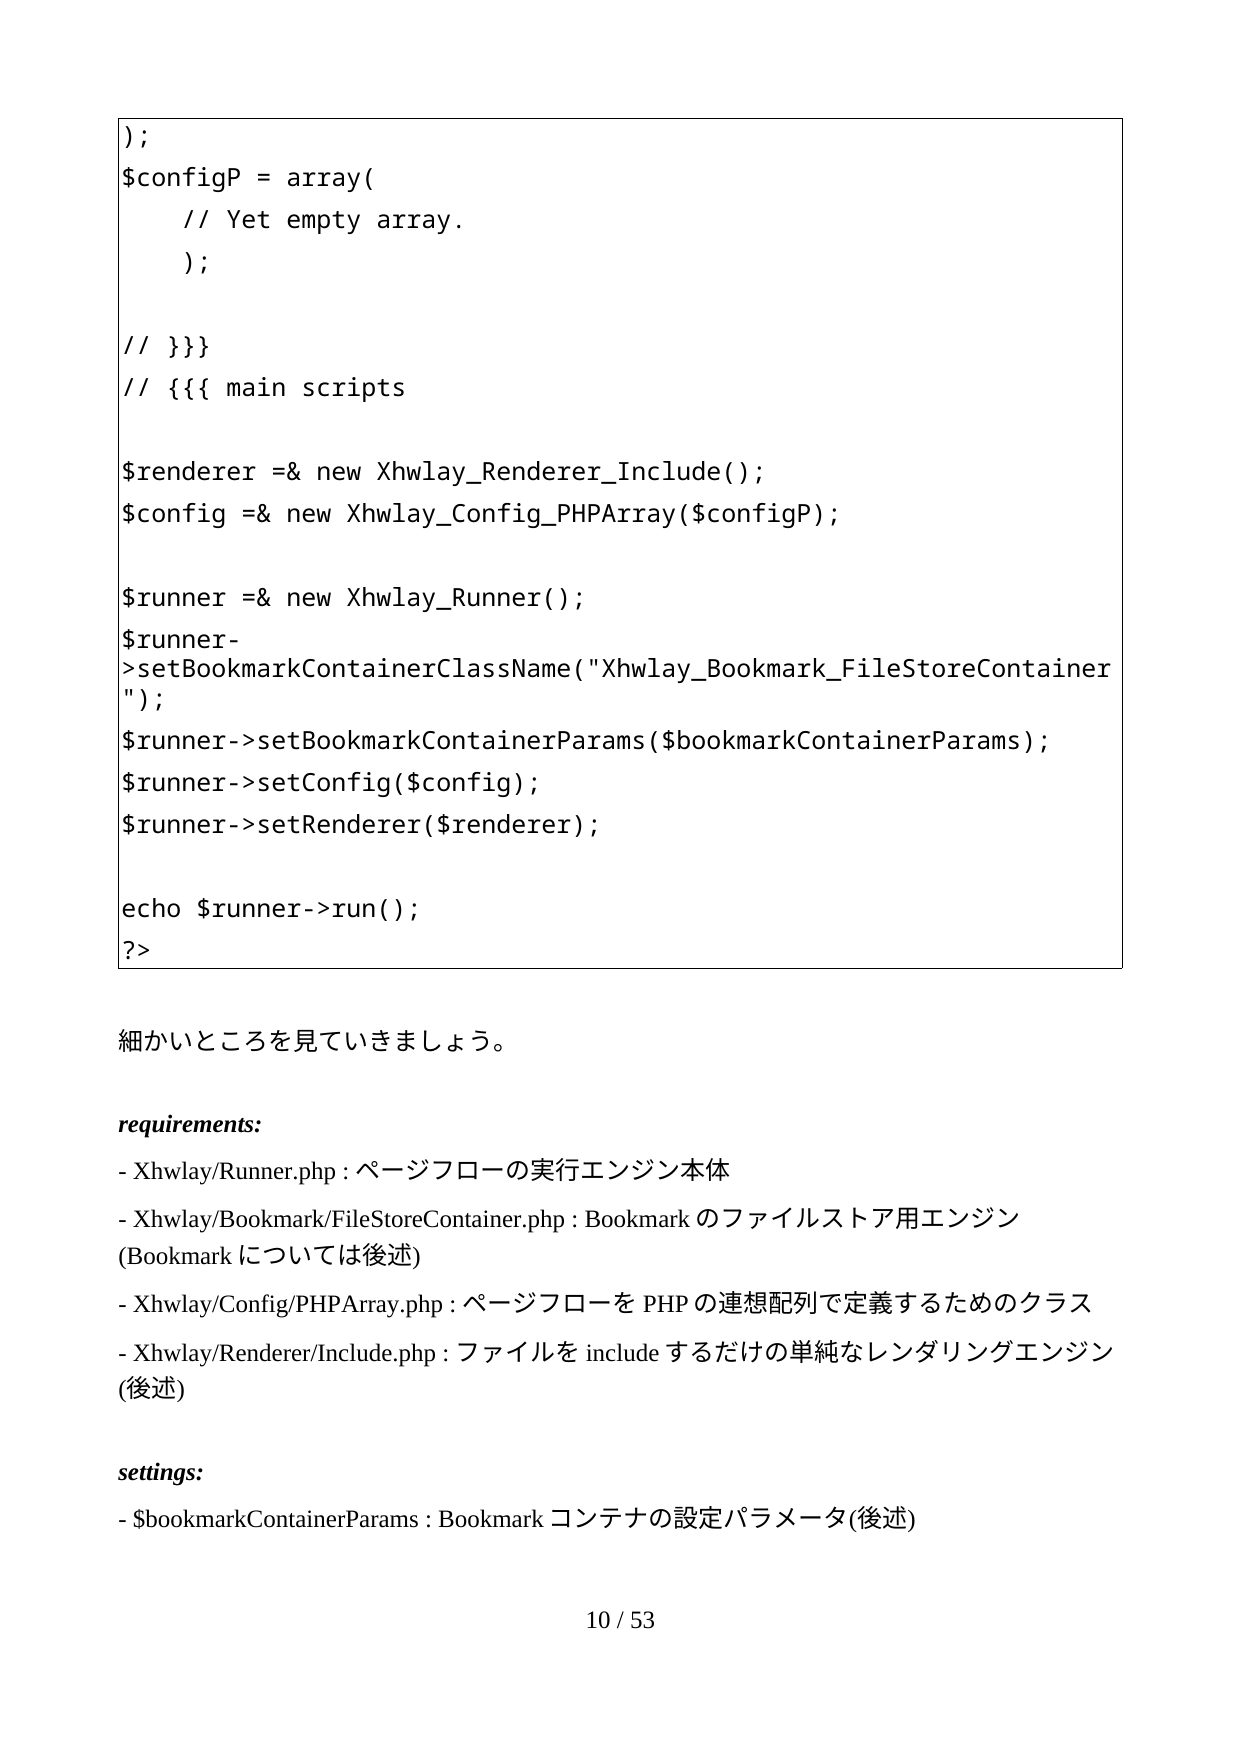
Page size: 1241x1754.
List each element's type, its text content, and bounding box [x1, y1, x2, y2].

text $configP = array( [119, 160, 1122, 193]
text ); [119, 119, 1122, 151]
text $runner =& new Xhwlay_Runner(); [119, 580, 1122, 612]
text requirements: [118, 1110, 1122, 1138]
text ); [119, 244, 1122, 277]
text // }}} [119, 328, 1122, 361]
text $runner->setBookmarkContainerParams($bookmarkContainerParams); [119, 723, 1122, 755]
text - Xhwlay/Renderer/Include.php : ファイルをincludeするだけの単純なレンダリングエンジン(後述) [118, 1333, 1122, 1405]
text // {{{ main scripts [119, 370, 1122, 402]
text $runner->setRenderer($renderer); [119, 807, 1122, 839]
text // Yet empty array. [119, 202, 1122, 234]
text ?> [119, 933, 1122, 968]
text echo $runner->run(); [119, 891, 1122, 923]
text settings: [118, 1458, 1122, 1486]
text - Xhwlay/Config/PHPArray.php : ページフローをPHPの連想配列で定義するためのクラス [118, 1284, 1122, 1320]
text - Xhwlay/Runner.php : ページフローの実行エンジン本体 [118, 1150, 1122, 1186]
text $runner->setBookmarkContainerClassName("Xhwlay_Bookmark_FileStoreContainer"); [119, 622, 1122, 713]
text - $bookmarkContainerParams : Bookmarkコンテナの設定パラメータ(後述) [118, 1498, 1122, 1534]
text $config =& new Xhwlay_Config_PHPArray($configP); [119, 496, 1122, 528]
text $runner->setConfig($config); [119, 765, 1122, 797]
text $renderer =& new Xhwlay_Renderer_Include(); [119, 454, 1122, 486]
text 細かいところを見ていきましょう。 [118, 1021, 1122, 1057]
text - Xhwlay/Bookmark/FileStoreContainer.php : Bookmarkのファイルストア用エンジン(Bookmarkについては後述) [118, 1199, 1122, 1271]
